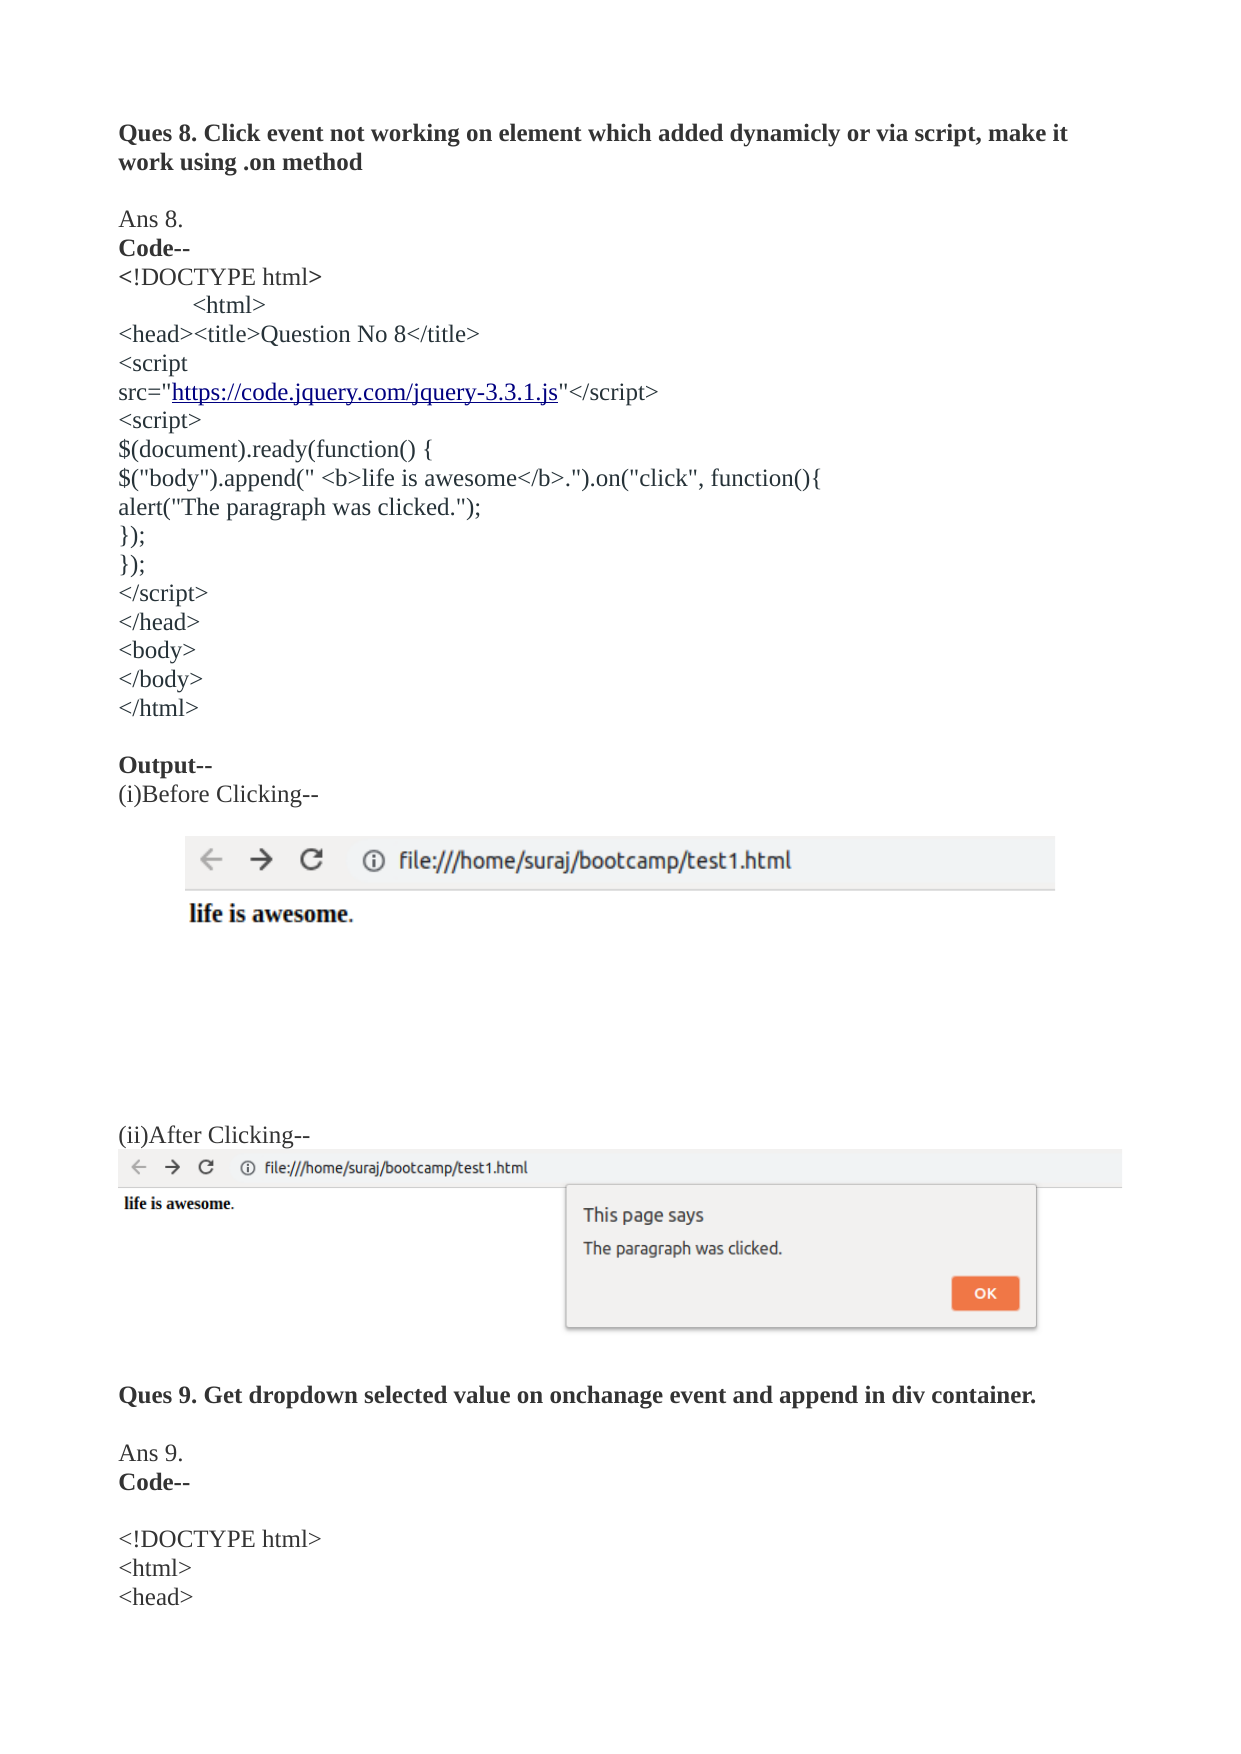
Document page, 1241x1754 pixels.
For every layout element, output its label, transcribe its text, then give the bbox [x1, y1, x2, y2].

text Ques 8. Click event not working on element which added dynamicly or via script, make it work using .on method [118, 118, 1122, 176]
text Ques 9. Get dropdown selected value on onchanage event and append in div container. [118, 1381, 1122, 1409]
text (ii)After Clicking-- [118, 1120, 1122, 1149]
text Code-- [118, 1467, 1122, 1495]
text <html> <head><title>Question No 8</title> <script src="https://code.jquery.com/jquery-3.3.1.js"</script> <script> $(document).ready(function() { $("body").append(" <b>life is awesome</b>.").on("click", function(){ alert("The paragraph was clicked."); }); }); </script> </head> <body> </body> </html> [118, 291, 1122, 722]
text Code-- [118, 233, 1122, 262]
text <!DOCTYPE html> [118, 262, 1122, 291]
text Ans 9. [118, 1438, 1122, 1467]
text <head> [118, 1582, 1122, 1610]
picture [185, 836, 1056, 1092]
text (i)Before Clicking-- [118, 779, 1122, 808]
picture [118, 1149, 1123, 1381]
text Output-- [118, 751, 1122, 779]
text <html> [118, 1553, 1122, 1582]
text <!DOCTYPE html> [118, 1524, 1122, 1553]
text Ans 8. [118, 204, 1122, 233]
